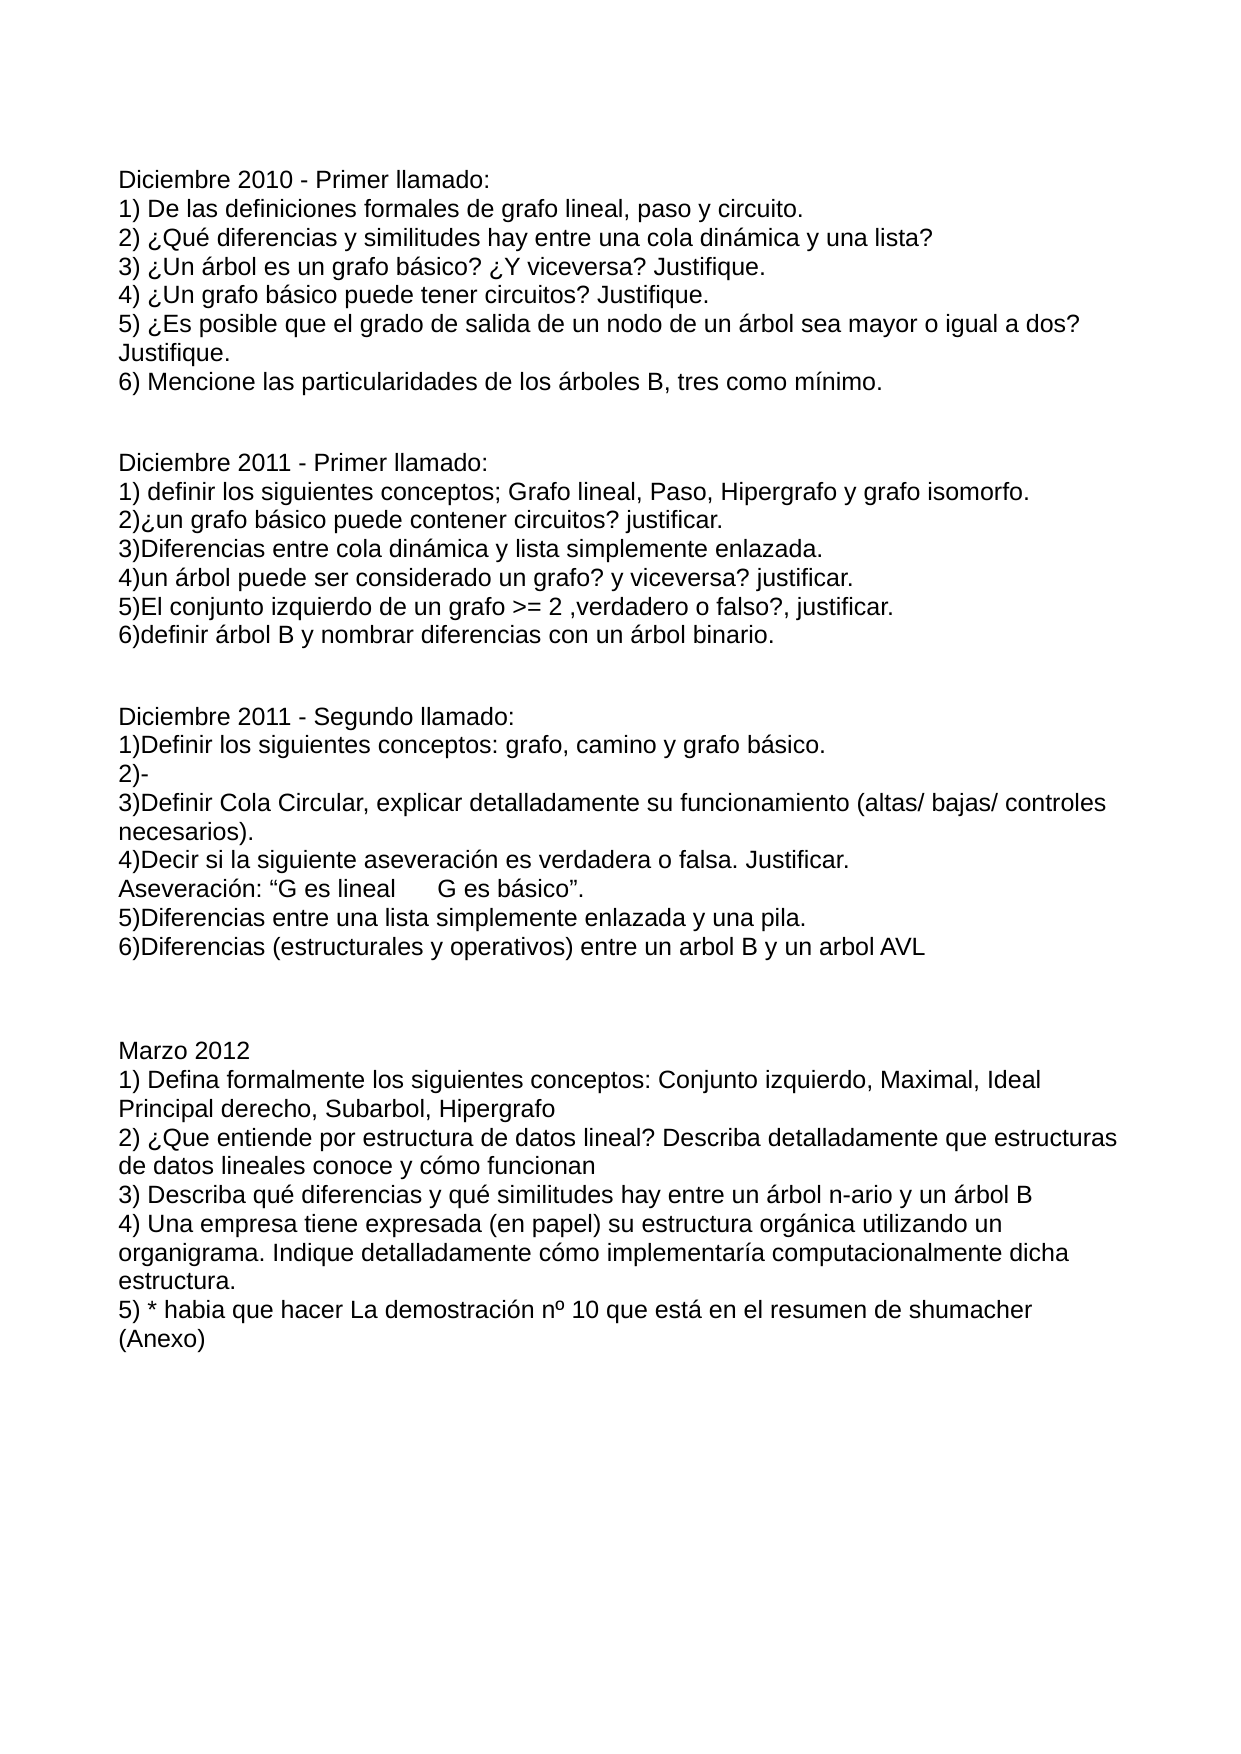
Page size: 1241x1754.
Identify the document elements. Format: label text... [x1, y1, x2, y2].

text 3)Diferencias entre cola dinámica y lista simplemente enlazada. [118, 534, 1122, 563]
text 5) ¿Es posible que el grado de salida de un nodo de un árbol sea mayor o igual a dos? Justifique. [118, 309, 1122, 367]
text 5)Diferencias entre una lista simplemente enlazada y una pila. [118, 903, 1122, 931]
text 6)Diferencias (estructurales y operativos) entre un arbol B y un arbol AVL [118, 931, 1122, 960]
text 2)¿un grafo básico puede contener circuitos? justificar. [118, 505, 1122, 534]
text 4) Una empresa tiene expresada (en papel) su estructura orgánica utilizando un organigrama. Indique detalladamente cómo implementaría computacionalmente dicha estructura. [118, 1209, 1122, 1295]
text Diciembre 2011 - Segundo llamado: [118, 701, 1122, 730]
text Diciembre 2011 - Primer llamado: [118, 448, 1122, 477]
text 4)Decir si la siguiente aseveración es verdadera o falsa. Justificar. [118, 845, 1122, 874]
text 1)Definir los siguientes conceptos: grafo, camino y grafo básico. [118, 730, 1122, 759]
text 1) definir los siguientes conceptos; Grafo lineal, Paso, Hipergrafo y grafo isomorfo. [118, 477, 1122, 505]
text 3)Definir Cola Circular, explicar detalladamente su funcionamiento (altas/ bajas/ controles necesarios). [118, 788, 1122, 845]
text 4)un árbol puede ser considerado un grafo? y viceversa? justificar. [118, 563, 1122, 592]
text 3) ¿Un árbol es un grafo básico? ¿Y viceversa? Justifique. [118, 252, 1122, 280]
text 2) ¿Qué diferencias y similitudes hay entre una cola dinámica y una lista? [118, 223, 1122, 252]
text Aseveración: “G es lineal G es básico”. [118, 874, 1122, 903]
text 5)El conjunto izquierdo de un grafo >= 2 ,verdadero o falso?, justificar. [118, 592, 1122, 620]
text 3) Describa qué diferencias y qué similitudes hay entre un árbol n-ario y un árbol B [118, 1180, 1122, 1209]
text 2)- [118, 759, 1122, 788]
text 5) * habia que hacer La demostración nº 10 que está en el resumen de shumacher (Anexo) [118, 1295, 1122, 1352]
text 1) Defina formalmente los siguientes conceptos: Conjunto izquierdo, Maximal, Ideal Principal derecho, Subarbol, Hipergrafo [118, 1065, 1122, 1122]
text Marzo 2012 [118, 1036, 1122, 1065]
text 1) De las definiciones formales de grafo lineal, paso y circuito. [118, 194, 1122, 223]
text 6)definir árbol B y nombrar diferencias con un árbol binario. [118, 620, 1122, 649]
text 2) ¿Que entiende por estructura de datos lineal? Describa detalladamente que estructuras de datos lineales conoce y cómo funcionan [118, 1122, 1122, 1180]
text Diciembre 2010 - Primer llamado: [118, 165, 1122, 194]
text 6) Mencione las particularidades de los árboles B, tres como mínimo. [118, 367, 1122, 395]
text 4) ¿Un grafo básico puede tener circuitos? Justifique. [118, 280, 1122, 309]
